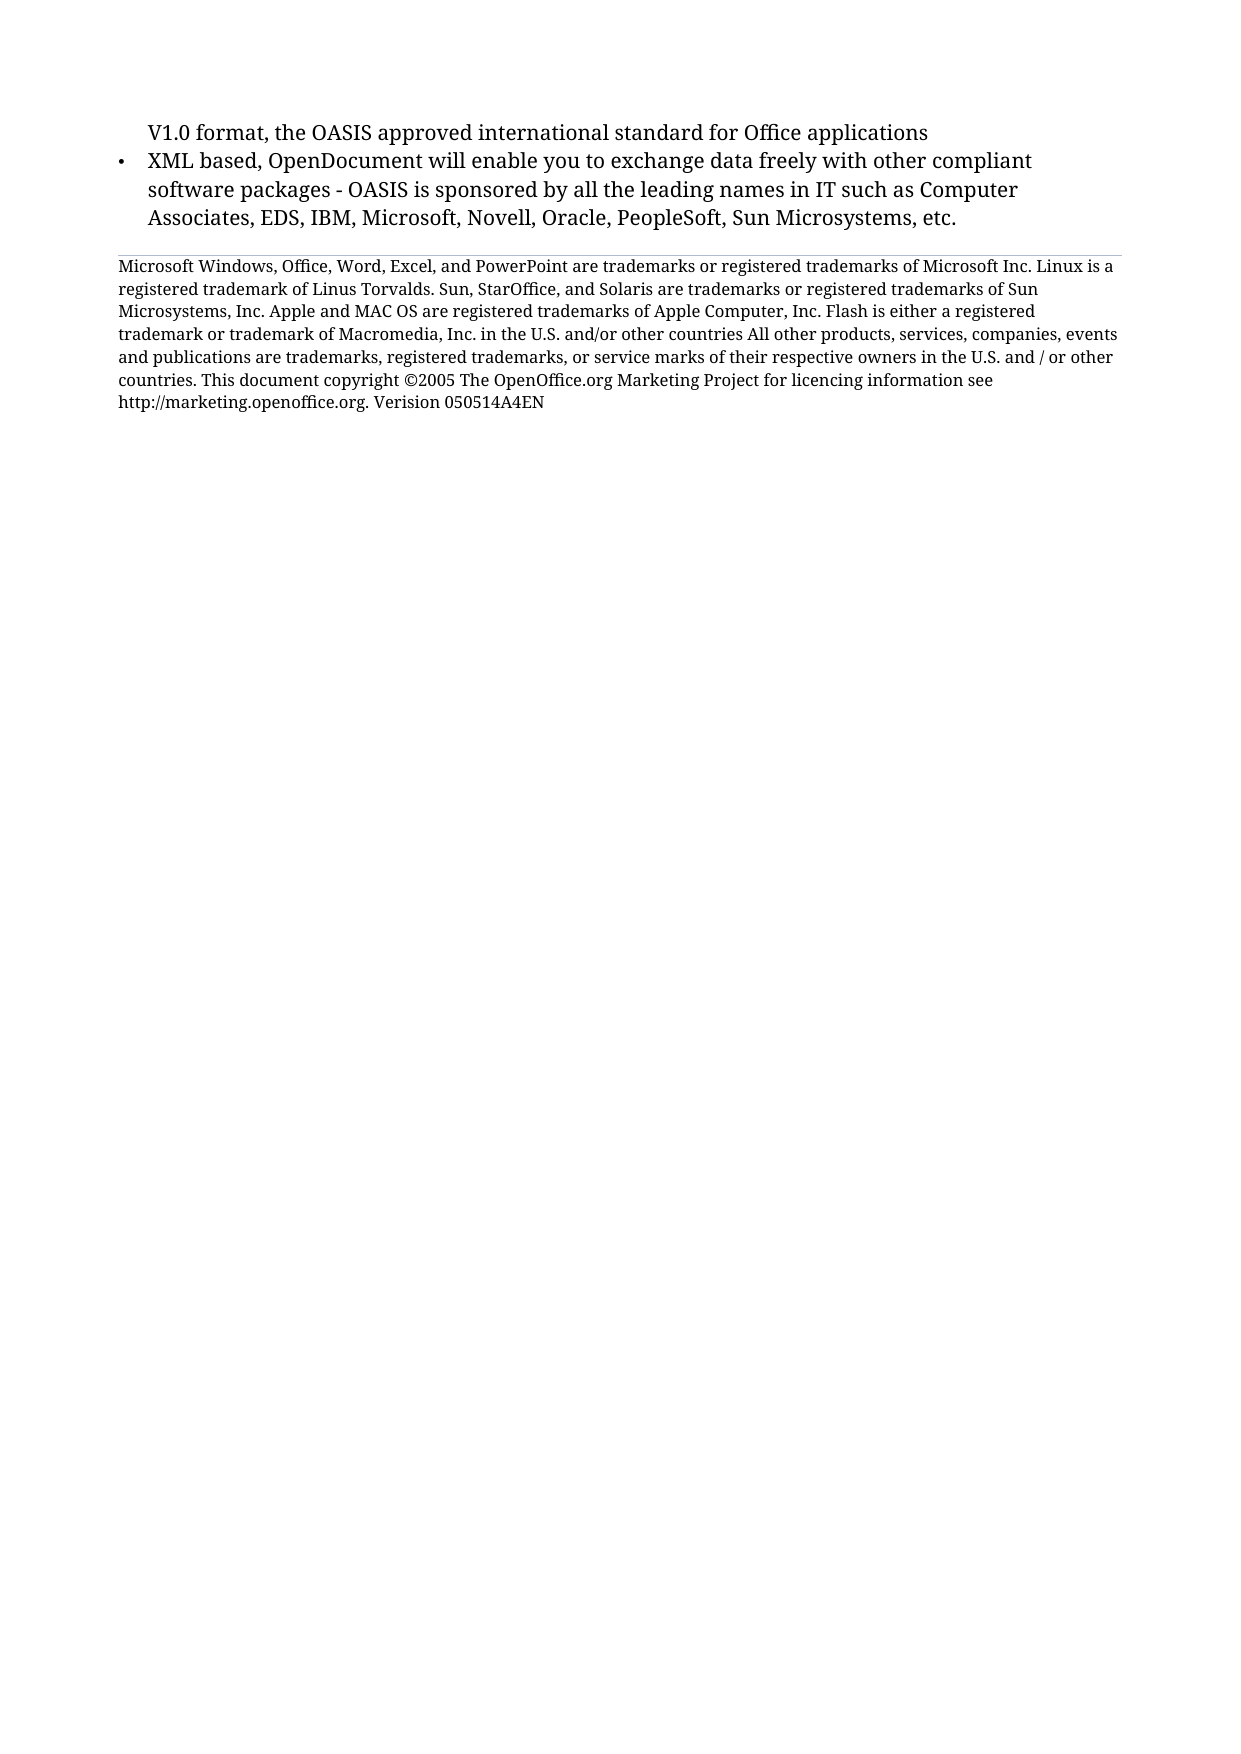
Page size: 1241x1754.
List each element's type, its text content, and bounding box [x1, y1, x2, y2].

text Microsoft Windows, Office, Word, Excel, and PowerPoint are trademarks or registered trademarks of Microsoft Inc. Linux is a registered trademark of Linus Torvalds. Sun, StarOffice, and Solaris are trademarks or registered trademarks of Sun Microsystems, Inc. Apple and MAC OS are registered trademarks of Apple Computer, Inc. Flash is either a registered trademark or trademark of Macromedia, Inc. in the U.S. and/or other countries All other products, services, companies, events and publications are trademarks, registered trademarks, or service marks of their respective owners in the U.S. and / or other countries. This document copyright ©2005 The OpenOffice.org Marketing Project for licencing information see http://marketing.openoffice.org. Verision 050514A4EN [118, 256, 1122, 414]
list V1.0 format, the OASIS approved international standard for Office applications [118, 118, 1122, 147]
list XML based, OpenDocument will enable you to exchange data freely with other compliant software packages - OASIS is sponsored by all the leading names in IT such as Computer Associates, EDS, IBM, Microsoft, Novell, Oracle, PeopleSoft, Sun Microsystems, etc. [118, 147, 1122, 232]
